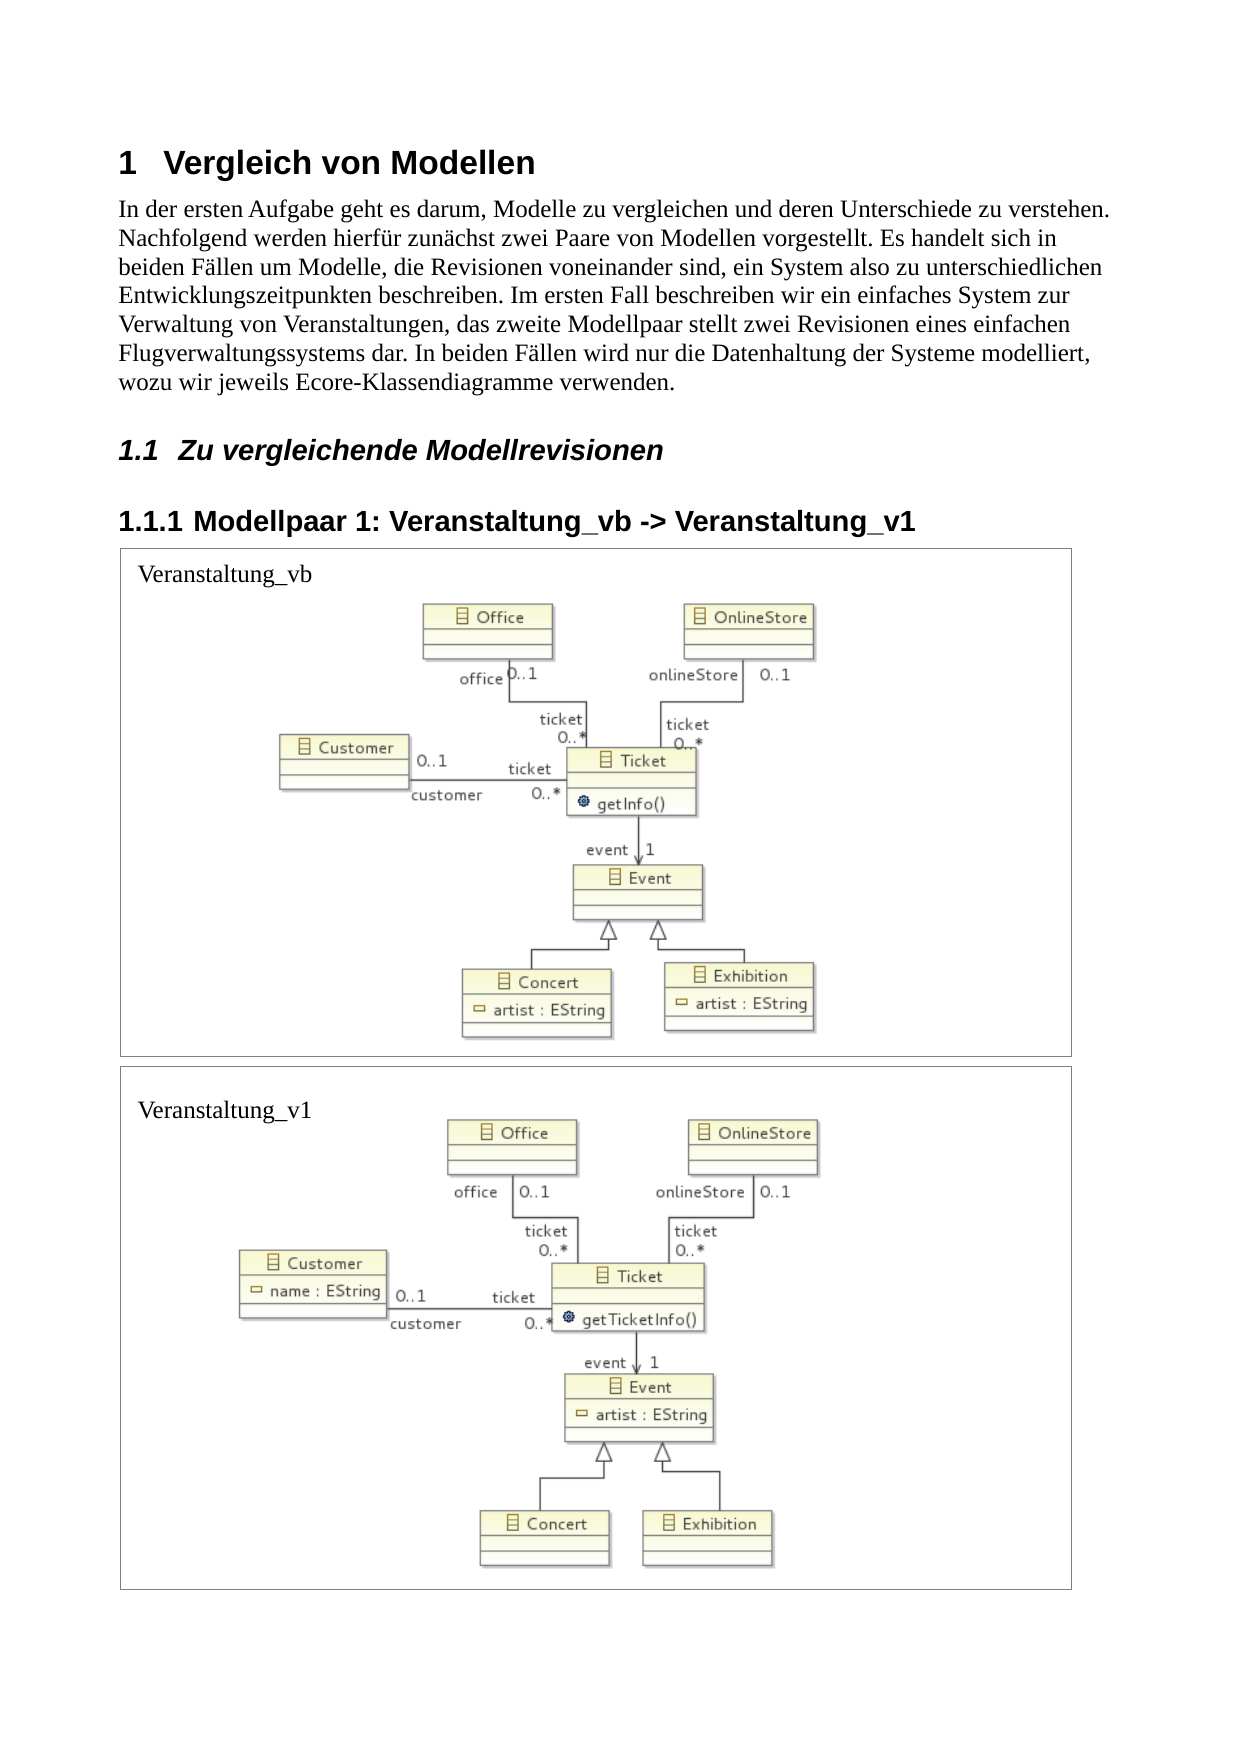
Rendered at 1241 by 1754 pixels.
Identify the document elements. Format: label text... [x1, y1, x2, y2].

subtitle Modellpaar 1: Veranstaltung_vb -> Veranstaltung_v1 [118, 504, 1122, 538]
picture [275, 601, 826, 1043]
subtitle Vergleich von Modellen [118, 143, 1122, 182]
picture [226, 1109, 826, 1574]
subtitle Zu vergleichende Modellrevisionen [118, 433, 1122, 467]
text In der ersten Aufgabe geht es darum, Modelle zu vergleichen und deren Unterschiede zu verstehen. Nachfolgend werden hierfür zunächst zwei Paare von Modellen vorgestellt. Es handelt sich in beiden Fällen um Modelle, die Revisionen voneinander sind, ein System also zu unterschiedlichen Entwicklungszeitpunkten beschreiben. Im ersten Fall beschreiben wir ein einfaches System zur Verwaltung von Veranstaltungen, das zweite Modellpaar stellt zwei Revisionen eines einfachen Flugverwaltungssystems dar. In beiden Fällen wird nur die Datenhaltung der Systeme modelliert, wozu wir jeweils Ecore-Klassendiagramme verwenden. [118, 194, 1122, 396]
